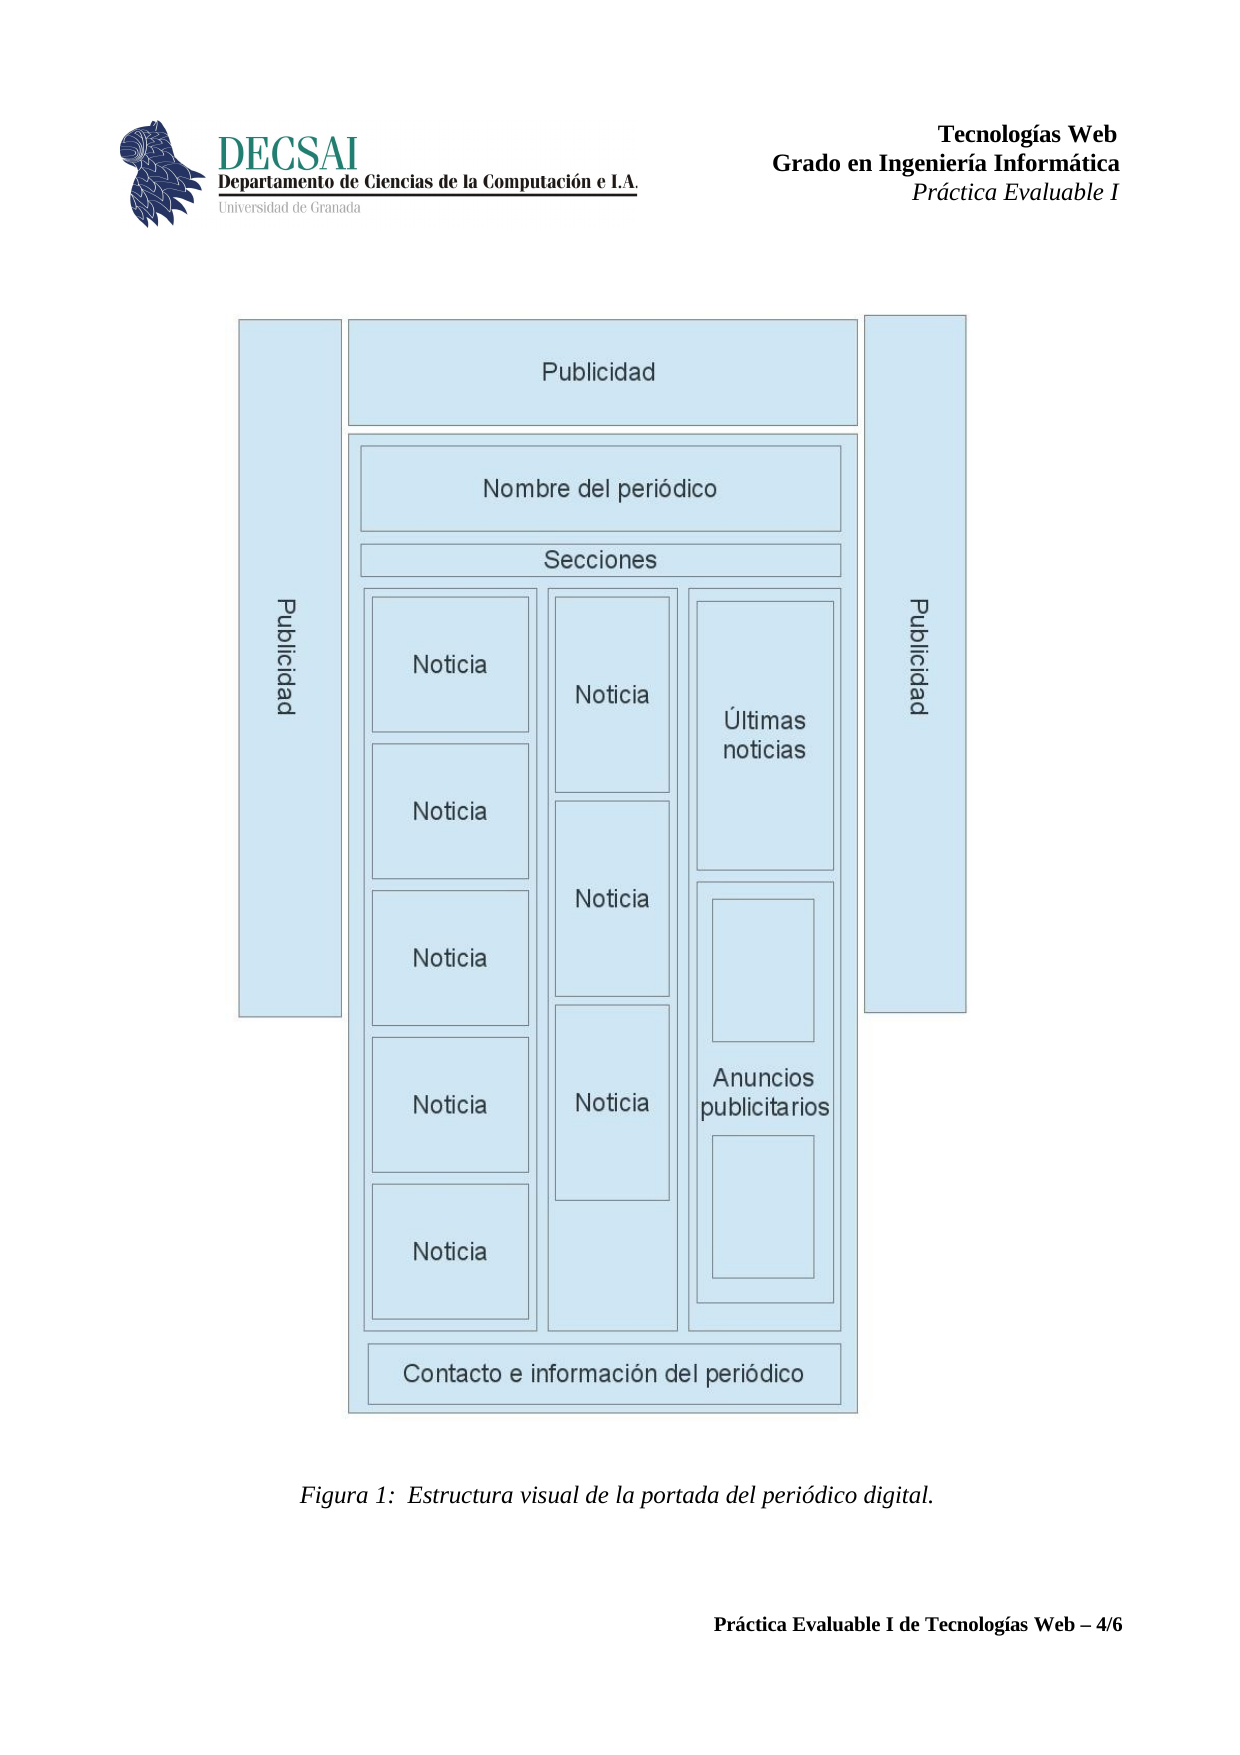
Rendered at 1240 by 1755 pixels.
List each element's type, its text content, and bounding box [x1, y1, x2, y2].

subtitle Figura 1: Estructura visual de la portada del periódico digital. [299, 1481, 1133, 1509]
